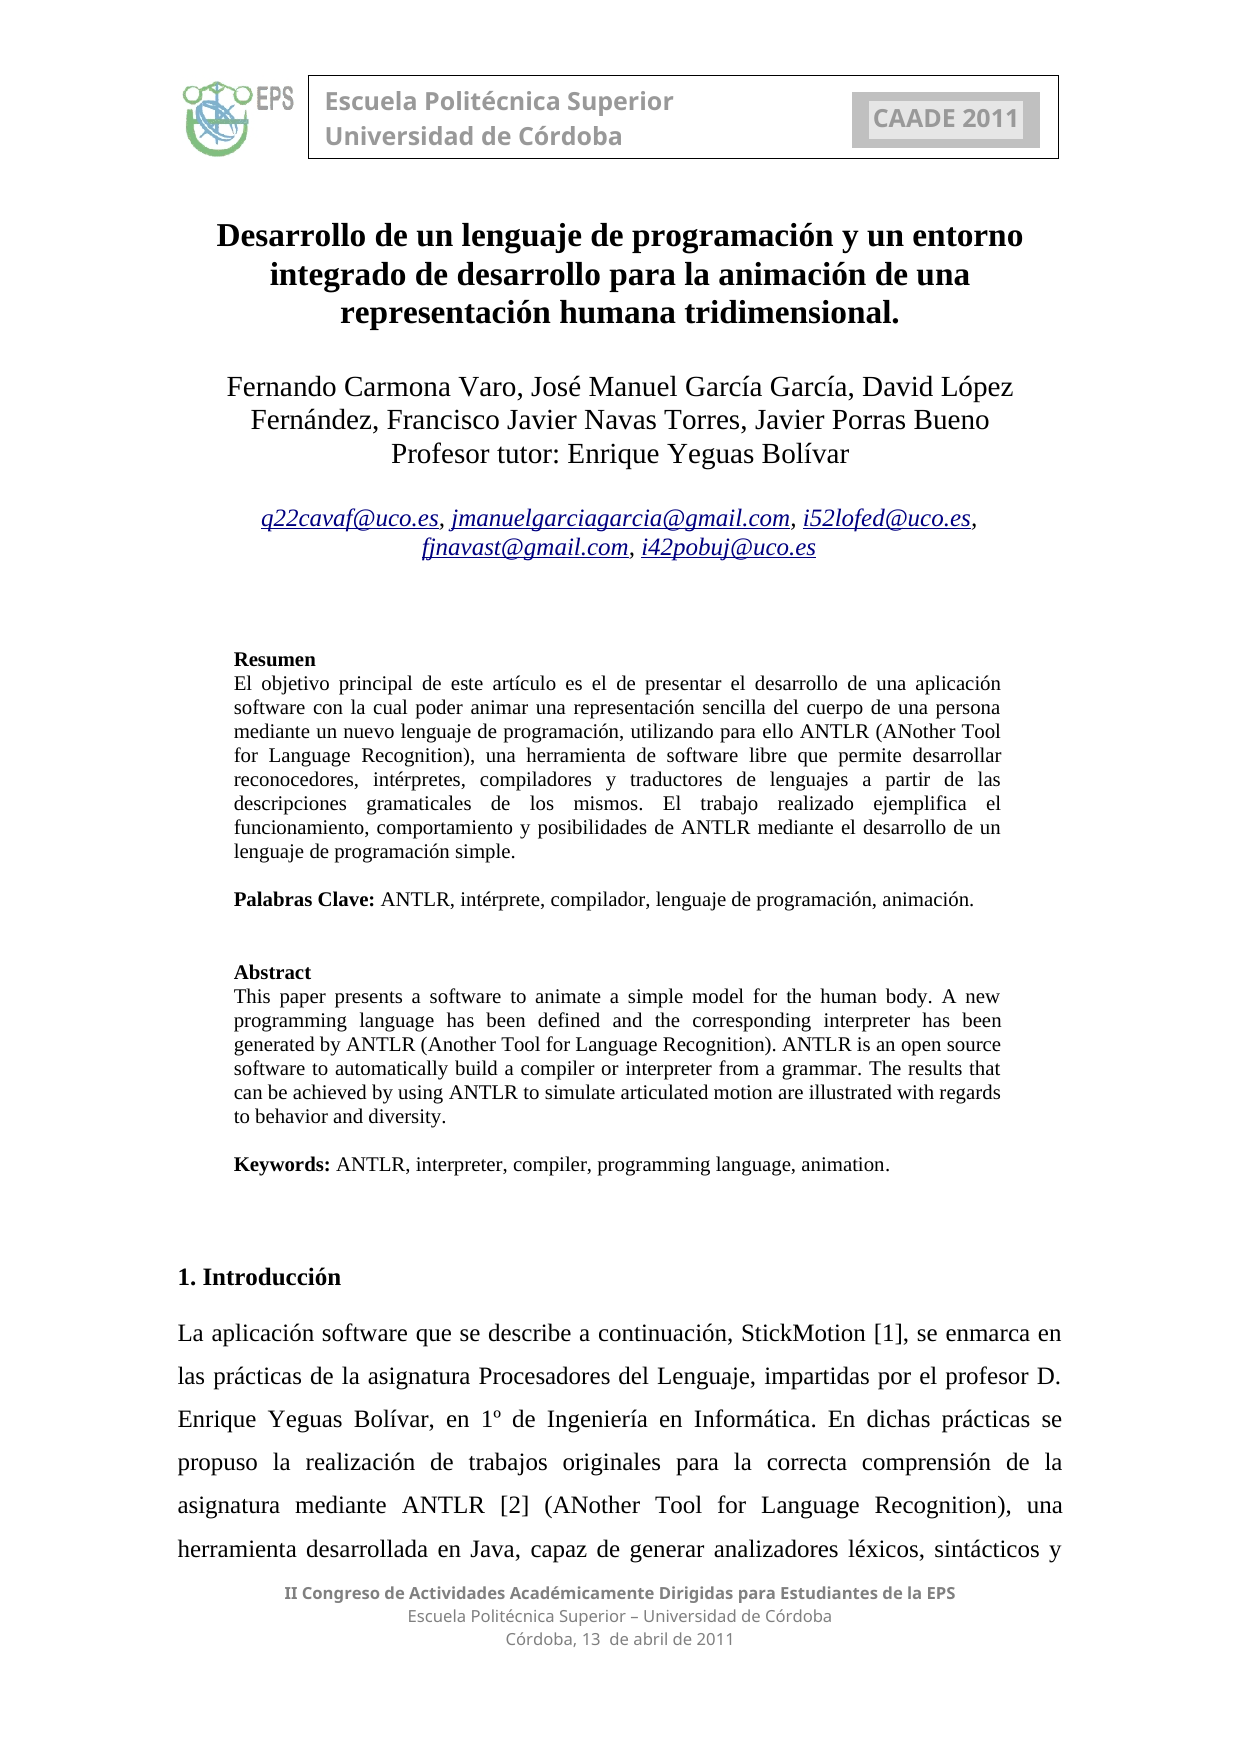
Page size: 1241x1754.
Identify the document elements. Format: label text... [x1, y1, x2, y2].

text Resumen [233, 647, 1002, 671]
text Fernando Carmona Varo, José Manuel García García, David López Fernández, Francisco Javier Navas Torres, Javier Porras Bueno [177, 369, 1063, 436]
text Keywords: ANTLR, interpreter, compiler, programming language, animation. [233, 1152, 1002, 1176]
text El objetivo principal de este artículo es el de presentar el desarrollo de una aplicación software con la cual poder animar una representación sencilla del cuerpo de una persona mediante un nuevo lenguaje de programación, utilizando para ello ANTLR (ANother Tool for Language Recognition), una herramienta de software libre que permite desarrollar reconocedores, intérpretes, compiladores y traductores de lenguajes a partir de las descripciones gramaticales de los mismos. El trabajo realizado ejemplifica el funcionamiento, comportamiento y posibilidades de ANTLR mediante el desarrollo de un lenguaje de programación simple. [233, 671, 1002, 863]
text La aplicación software que se describe a continuación, StickMotion [1], se enmarca en las prácticas de la asignatura Procesadores del Lenguaje, impartidas por el profesor D. Enrique Yeguas Bolívar, en 1º de Ingeniería en Informática. En dichas prácticas se propuso la realización de trabajos originales para la correcta comprensión de la asignatura mediante ANTLR [2] (ANother Tool for Language Recognition), una herramienta desarrollada en Java, capaz de generar analizadores léxicos, sintácticos y [177, 1318, 1063, 1562]
text q22cavaf@uco.es, jmanuelgarciagarcia@gmail.com, i52lofed@uco.es, fjnavast@gmail.com, i42pobuj@uco.es [177, 503, 1063, 561]
text 1. Introducción [177, 1262, 1063, 1291]
text Palabras Clave: ANTLR, intérprete, compilador, lenguaje de programación, animación. [233, 887, 1002, 911]
text Desarrollo de un lenguaje de programación y un entorno integrado de desarrollo para la animación de una representación humana tridimensional. [177, 216, 1063, 331]
text Profesor tutor: Enrique Yeguas Bolívar [177, 436, 1063, 469]
text Abstract [233, 959, 1002, 984]
text This paper presents a software to animate a simple model for the human body. A new programming language has been defined and the corresponding interpreter has been generated by ANTLR (Another Tool for Language Recognition). ANTLR is an open source software to automatically build a compiler or interpreter from a grammar. The results that can be achieved by using ANTLR to simulate articulated motion are illustrated with regards to behavior and diversity. [233, 984, 1002, 1128]
